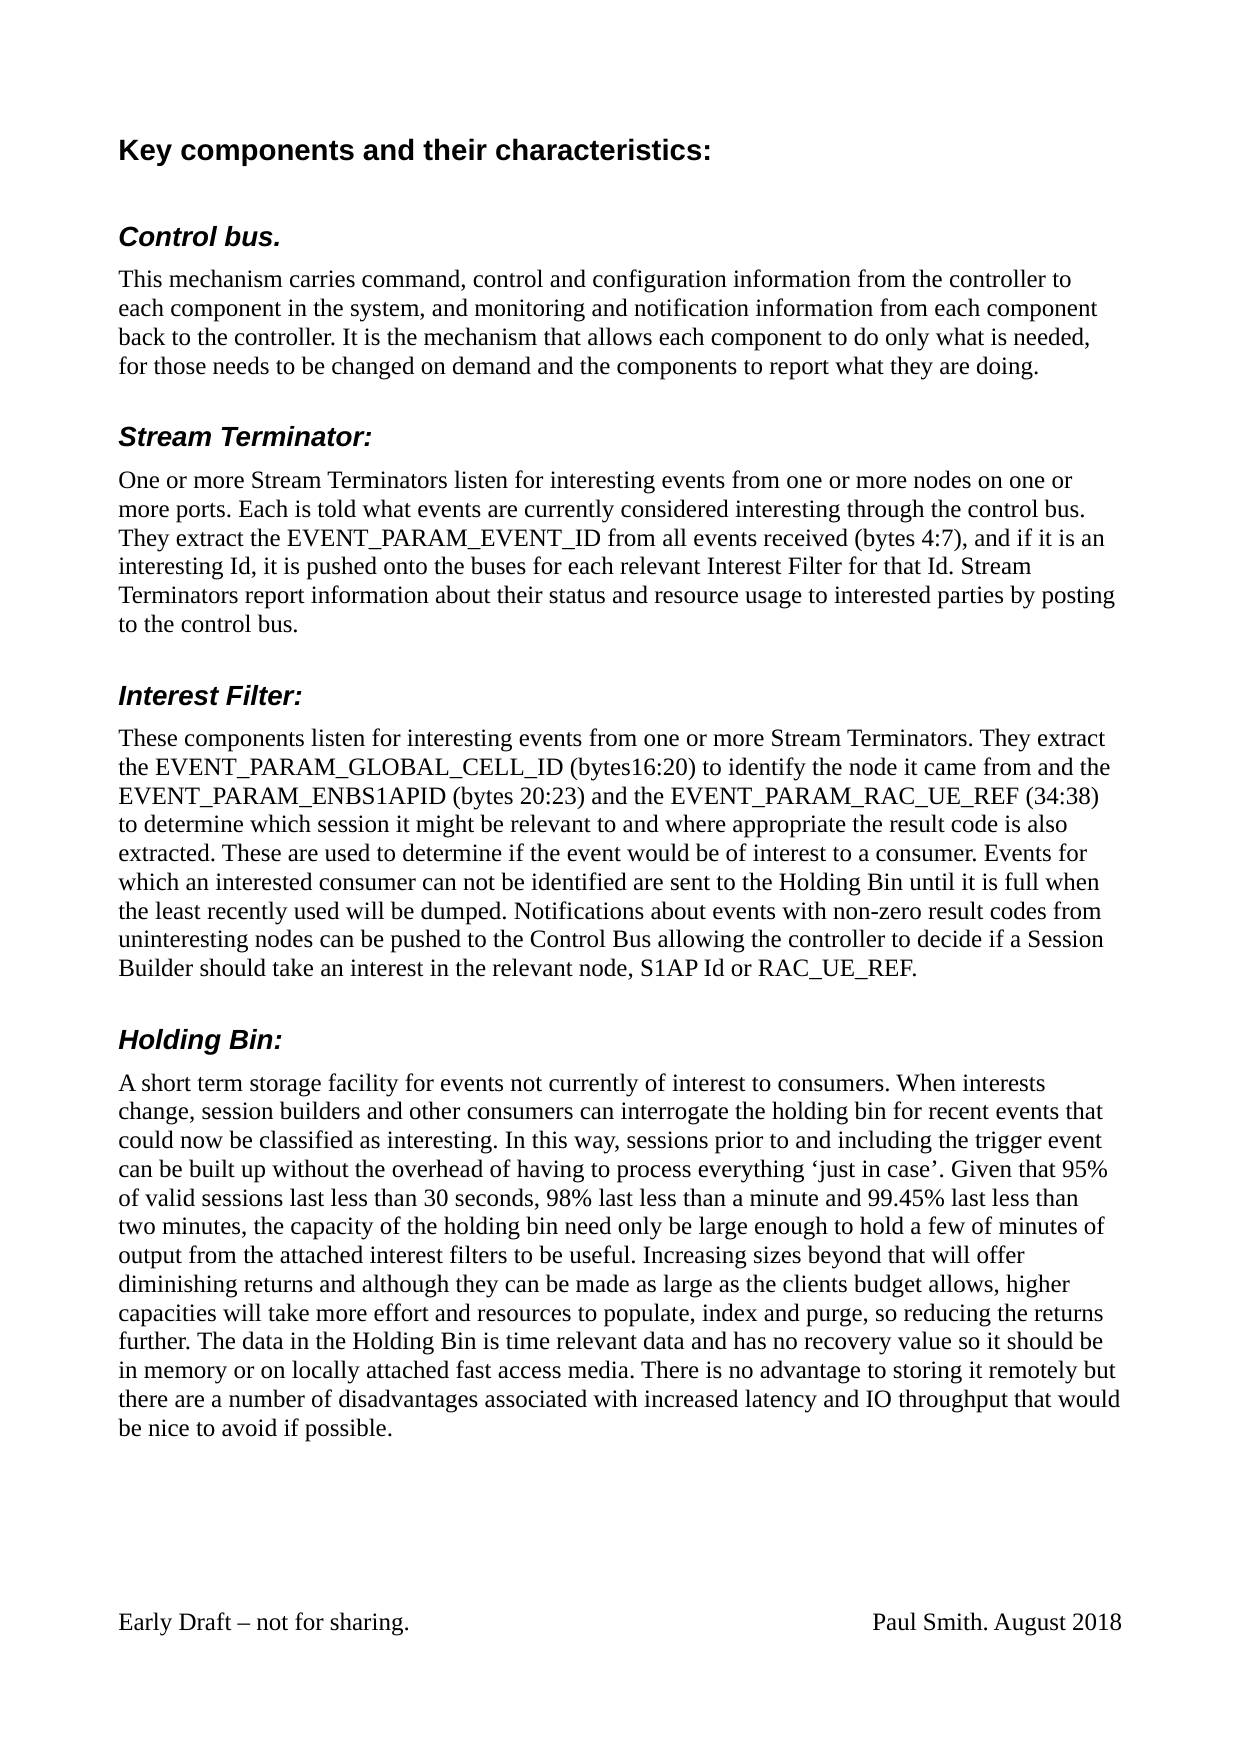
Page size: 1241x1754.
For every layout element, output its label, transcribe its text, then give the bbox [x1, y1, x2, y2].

subtitle Key components and their characteristics: [118, 133, 1122, 166]
subtitle Holding Bin: [118, 1023, 1122, 1055]
text One or more Stream Terminators listen for interesting events from one or more nodes on one or more ports. Each is told what events are currently considered interesting through the control bus. They extract the EVENT_PARAM_EVENT_ID from all events received (bytes 4:7), and if it is an interesting Id, it is pushed onto the buses for each relevant Interest Filter for that Id. Stream Terminators report information about their status and resource usage to interested parties by posting to the control bus. [118, 465, 1122, 638]
subtitle Control bus. [118, 220, 1122, 252]
text This mechanism carries command, control and configuration information from the controller to each component in the system, and monitoring and notification information from each component back to the controller. It is the mechanism that allows each component to do only what is needed, for those needs to be changed on demand and the components to report what they are doing. [118, 264, 1122, 379]
subtitle Stream Terminator: [118, 421, 1122, 453]
text These components listen for interesting events from one or more Stream Terminators. They extract the EVENT_PARAM_GLOBAL_CELL_ID (bytes16:20) to identify the node it came from and the EVENT_PARAM_ENBS1APID (bytes 20:23) and the EVENT_PARAM_RAC_UE_REF (34:38) to determine which session it might be relevant to and where appropriate the result code is also extracted. These are used to determine if the event would be of interest to a consumer. Events for which an interested consumer can not be identified are sent to the Holding Bin until it is full when the least recently used will be dumped. Notifications about events with non-zero result codes from uninteresting nodes can be pushed to the Control Bus allowing the controller to decide if a Session Builder should take an interest in the relevant node, S1AP Id or RAC_UE_REF. [118, 723, 1122, 982]
subtitle Interest Filter: [118, 679, 1122, 711]
text A short term storage facility for events not currently of interest to consumers. When interests change, session builders and other consumers can interrogate the holding bin for recent events that could now be classified as interesting. In this way, sessions prior to and including the trigger event can be built up without the overhead of having to process everything ‘just in case’. Given that 95% of valid sessions last less than 30 seconds, 98% last less than a minute and 99.45% last less than two minutes, the capacity of the holding bin need only be large enough to hold a few of minutes of output from the attached interest filters to be useful. Increasing sizes beyond that will offer diminishing returns and although they can be made as large as the clients budget allows, higher capacities will take more effort and resources to populate, index and purge, so reducing the returns further. The data in the Holding Bin is time relevant data and has no recovery value so it should be in memory or on locally attached fast access media. There is no advantage to storing it remotely but there are a number of disadvantages associated with increased latency and IO throughput that would be nice to avoid if possible. [118, 1068, 1122, 1441]
